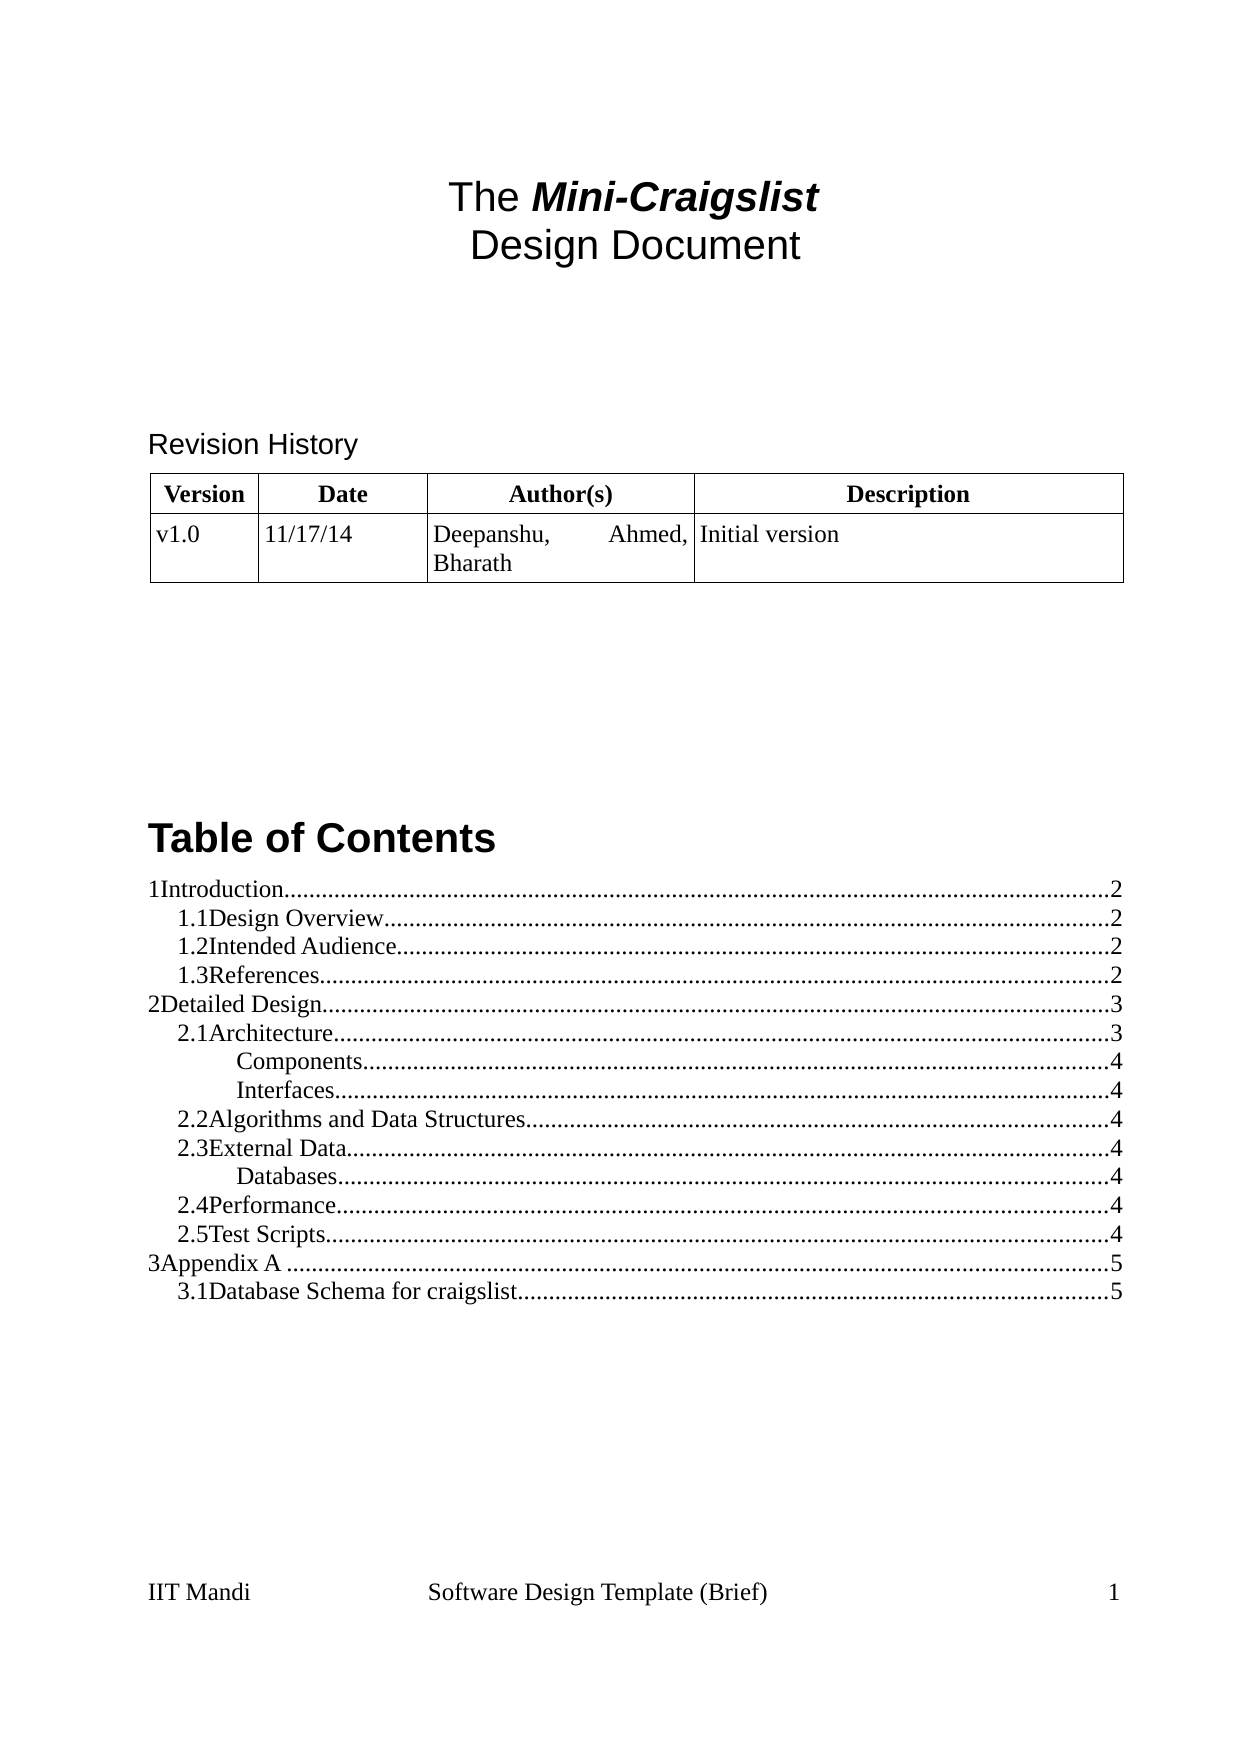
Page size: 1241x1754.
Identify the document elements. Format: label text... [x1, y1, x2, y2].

subtitle Revision History [148, 427, 1123, 460]
table_cell Deepanshu, Ahmed, Bharath [428, 514, 694, 582]
text Interfaces 4 [236, 1075, 1123, 1104]
subtitle Table of Contents [148, 813, 1123, 861]
text 3Appendix A 5 [148, 1248, 1123, 1276]
table_header Date [259, 474, 427, 513]
text 1Introduction 2 [148, 874, 1123, 903]
table_cell v1.0 [151, 514, 258, 582]
text 1.3References 2 [177, 960, 1123, 989]
table_header Version [151, 474, 258, 513]
text 2.1Architecture 3 [177, 1018, 1123, 1046]
text Components 4 [236, 1046, 1123, 1075]
text 2.3External Data 4 [177, 1133, 1123, 1161]
subtitle The Mini-Craigslist Design Document [148, 173, 1123, 268]
text 1.2Intended Audience 2 [177, 931, 1123, 960]
table_cell Initial version [695, 514, 1123, 582]
text 2.4Performance 4 [177, 1190, 1123, 1219]
text 2.5Test Scripts 4 [177, 1219, 1123, 1248]
table_cell 17/11/14 [259, 514, 427, 582]
text 3.1Database Schema for craigslist 5 [177, 1276, 1123, 1305]
table_header Description [695, 474, 1123, 513]
text 2Detailed Design 3 [148, 989, 1123, 1018]
text 2.2Algorithms and Data Structures 4 [177, 1104, 1123, 1133]
text 1.1Design Overview 2 [177, 903, 1123, 931]
table_header Author(s) [428, 474, 694, 513]
text Databases 4 [236, 1161, 1123, 1190]
